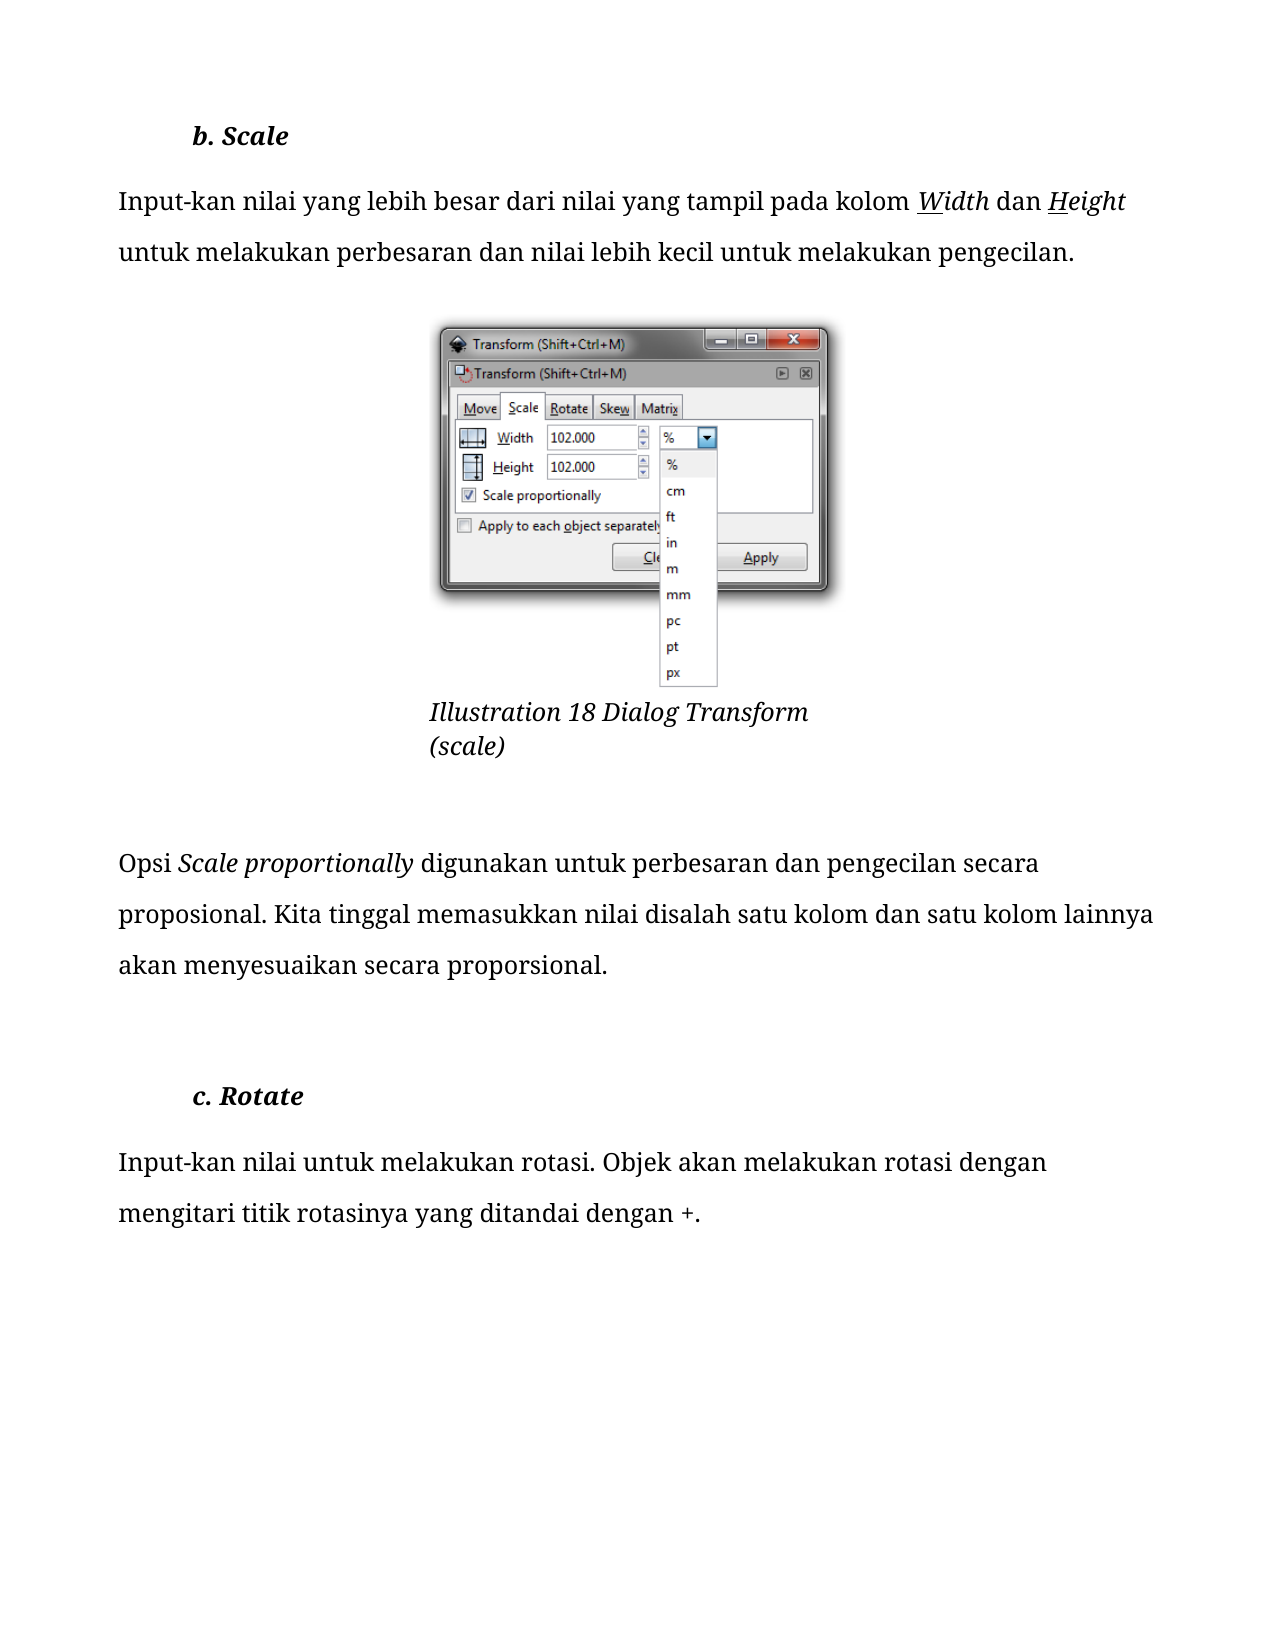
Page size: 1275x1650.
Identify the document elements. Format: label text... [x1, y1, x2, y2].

text Input-kan nilai yang lebih besar dari nilai yang tampil pada kolom Width dan Height untuk melakukan perbesaran dan nilai lebih kecil untuk melakukan pengecilan. [118, 184, 1157, 269]
text Illustration 18 Dialog Transform (scale) [429, 695, 846, 763]
text Opsi Scale proportionally digunakan untuk perbesaran dan pengecilan secara proposional. Kita tinggal memasukkan nilai disalah satu kolom dan satu kolom lainnya akan menyesuaikan secara proporsional. [118, 845, 1157, 981]
text b. Scale [118, 118, 1157, 152]
picture [429, 312, 846, 695]
text Input-kan nilai untuk melakukan rotasi. Objek akan melakukan rotasi dengan mengitari titik rotasinya yang ditandai dengan +. [118, 1144, 1157, 1229]
text c. Rotate [118, 1078, 1157, 1113]
